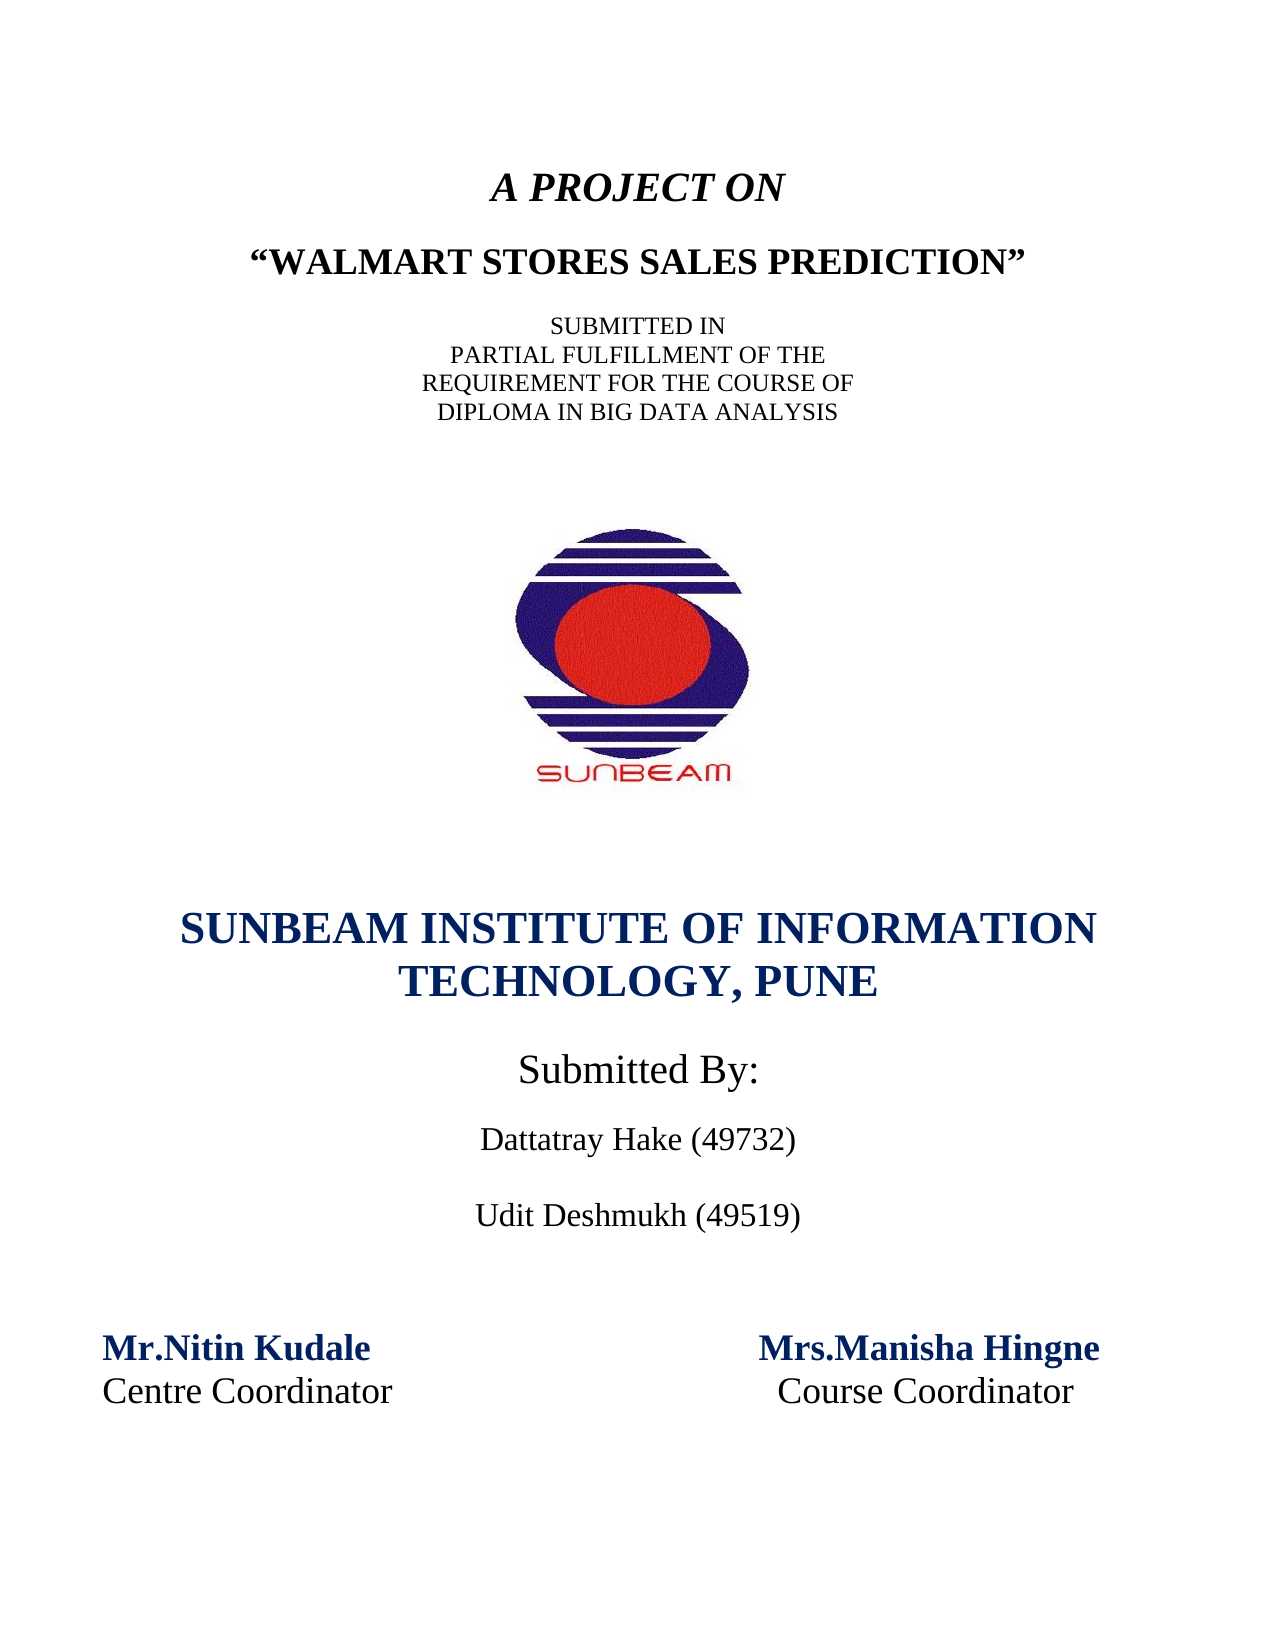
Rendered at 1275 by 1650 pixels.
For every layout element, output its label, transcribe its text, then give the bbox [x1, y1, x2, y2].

text PARTIAL FULFILLMENT OF THE REQUIREMENT FOR THE COURSE OF [357, 340, 918, 397]
text Dattatray Hake (49732) [114, 1119, 1162, 1157]
text SUNBEAM INSTITUTE OF INFORMATION TECHNOLOGY, PUNE [102, 900, 1175, 1006]
text SUBMITTED IN [113, 311, 1162, 340]
subtitle “WALMART STORES SALES PREDICTION” [113, 239, 1162, 282]
picture [511, 521, 761, 793]
text Udit Deshmukh (49519) [113, 1196, 1162, 1234]
text A PROJECT ON [113, 163, 1162, 211]
text DIPLOMA IN BIG DATA ANALYSIS [113, 397, 1162, 426]
text Mr.Nitin Kudale Mrs.Manisha Hingne Centre Coordinator Course Coordinator [102, 1326, 1175, 1412]
text Submitted By: [102, 1044, 1175, 1092]
